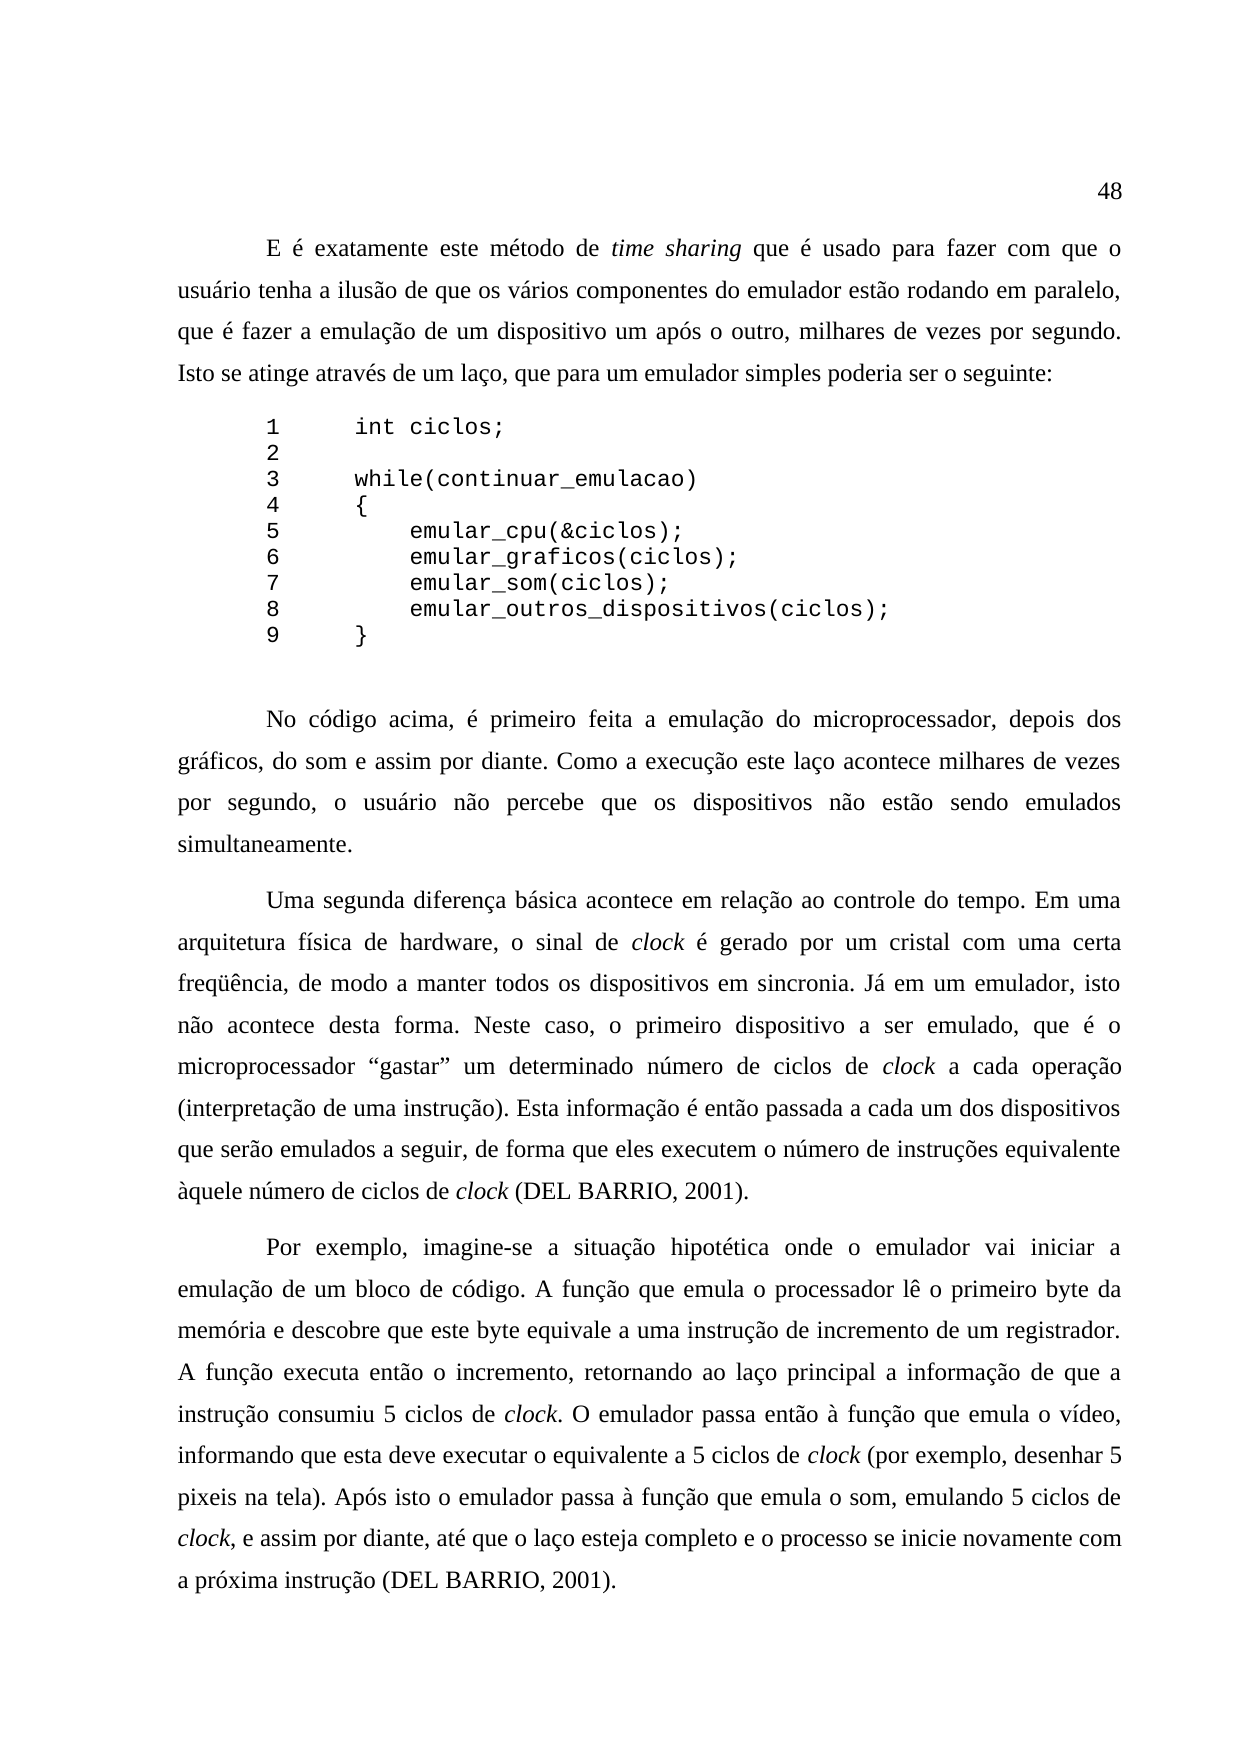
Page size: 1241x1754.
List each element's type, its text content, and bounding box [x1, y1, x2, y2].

text E é exatamente este método de time sharing que é usado para fazer com que o usuário tenha a ilusão de que os vários componentes do emulador estão rodando em paralelo, que é fazer a emulação de um dispositivo um após o outro, milhares de vezes por segundo. Isto se atinge através de um laço, que para um emulador simples poderia ser o seguinte: [177, 234, 1122, 387]
list { [266, 493, 1122, 519]
text No código acima, é primeiro feita a emulação do microprocessador, depois dos gráficos, do som e assim por diante. Como a execução este laço acontece milhares de vezes por segundo, o usuário não percebe que os dispositivos não estão sendo emulados simultaneamente. [177, 705, 1122, 858]
text Por exemplo, imagine-se a situação hipotética onde o emulador vai iniciar a emulação de um bloco de código. A função que emula o processador lê o primeiro byte da memória e descobre que este byte equivale a uma instrução de incremento de um registrador. A função executa então o incremento, retornando ao laço principal a informação de que a instrução consumiu 5 ciclos de clock. O emulador passa então à função que emula o vídeo, informando que esta deve executar o equivalente a 5 ciclos de clock (por exemplo, desenhar 5 pixeis na tela). Após isto o emulador passa à função que emula o som, emulando 5 ciclos de clock, e assim por diante, até que o laço esteja completo e o processo se inicie novamente com a próxima instrução (DEL BARRIO, 2001). [177, 1233, 1122, 1594]
list int ciclos; [266, 415, 1122, 441]
list emular_outros_dispositivos(ciclos); [266, 597, 1122, 623]
list while(continuar_emulacao) [266, 467, 1122, 493]
list emular_graficos(ciclos); [266, 545, 1122, 571]
text Uma segunda diferença básica acontece em relação ao controle do tempo. Em uma arquitetura física de hardware, o sinal de clock é gerado por um cristal com uma certa freqüência, de modo a manter todos os dispositivos em sincronia. Já em um emulador, isto não acontece desta forma. Neste caso, o primeiro dispositivo a ser emulado, que é o microprocessador “gastar” um determinado número de ciclos de clock a cada operação (interpretação de uma instrução). Esta informação é então passada a cada um dos dispositivos que serão emulados a seguir, de forma que eles executem o número de instruções equivalente àquele número de ciclos de clock (DEL BARRIO, 2001). [177, 886, 1122, 1205]
list } [266, 623, 1122, 649]
list emular_cpu(&ciclos); [266, 519, 1122, 545]
list emular_som(ciclos); [266, 571, 1122, 597]
